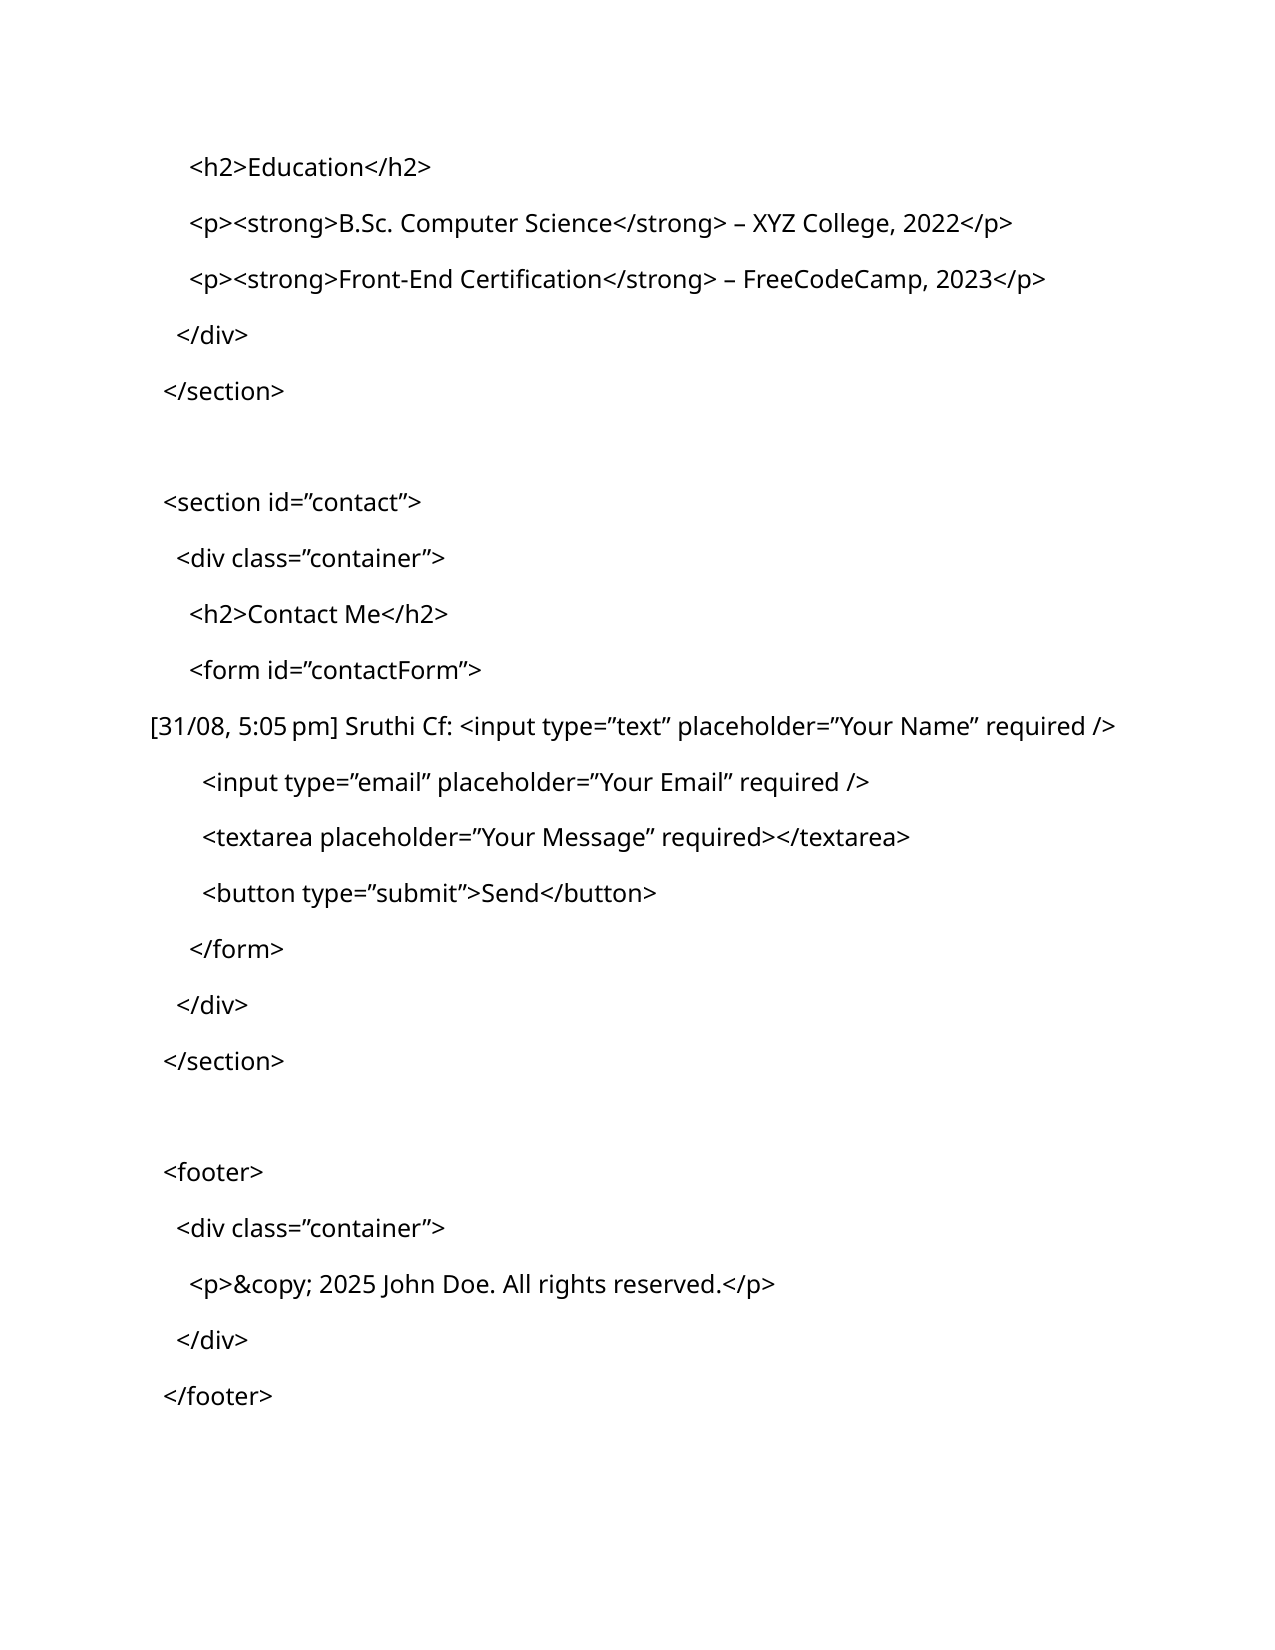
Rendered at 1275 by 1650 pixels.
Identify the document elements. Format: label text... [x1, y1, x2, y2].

text <p><strong>B.Sc. Computer Science</strong> – XYZ College, 2022</p> [150, 206, 1125, 240]
text <input type=”email” placeholder=”Your Email” required /> [150, 764, 1125, 798]
text <div class=”container”> [150, 541, 1125, 575]
text <button type=”submit”>Send</button> [150, 876, 1125, 910]
text <div class=”container”> [150, 1211, 1125, 1245]
text <h2>Education</h2> [150, 150, 1125, 184]
text <p><strong>Front-End Certification</strong> – FreeCodeCamp, 2023</p> [150, 262, 1125, 296]
text </div> [150, 1322, 1125, 1357]
text </section> [150, 1043, 1125, 1077]
text <textarea placeholder=”Your Message” required></textarea> [150, 820, 1125, 854]
text </form> [150, 932, 1125, 966]
text </footer> [150, 1378, 1125, 1412]
text <p>&copy; 2025 John Doe. All rights reserved.</p> [150, 1267, 1125, 1301]
text </section> [150, 373, 1125, 407]
text <footer> [150, 1155, 1125, 1189]
text </div> [150, 317, 1125, 352]
text <form id=”contactForm”> [150, 652, 1125, 687]
text <section id=”contact”> [150, 485, 1125, 519]
text <h2>Contact Me</h2> [150, 597, 1125, 631]
text [31/08, 5:05 pm] Sruthi Cf: <input type=”text” placeholder=”Your Name” required /> [150, 708, 1125, 742]
text </div> [150, 987, 1125, 1022]
